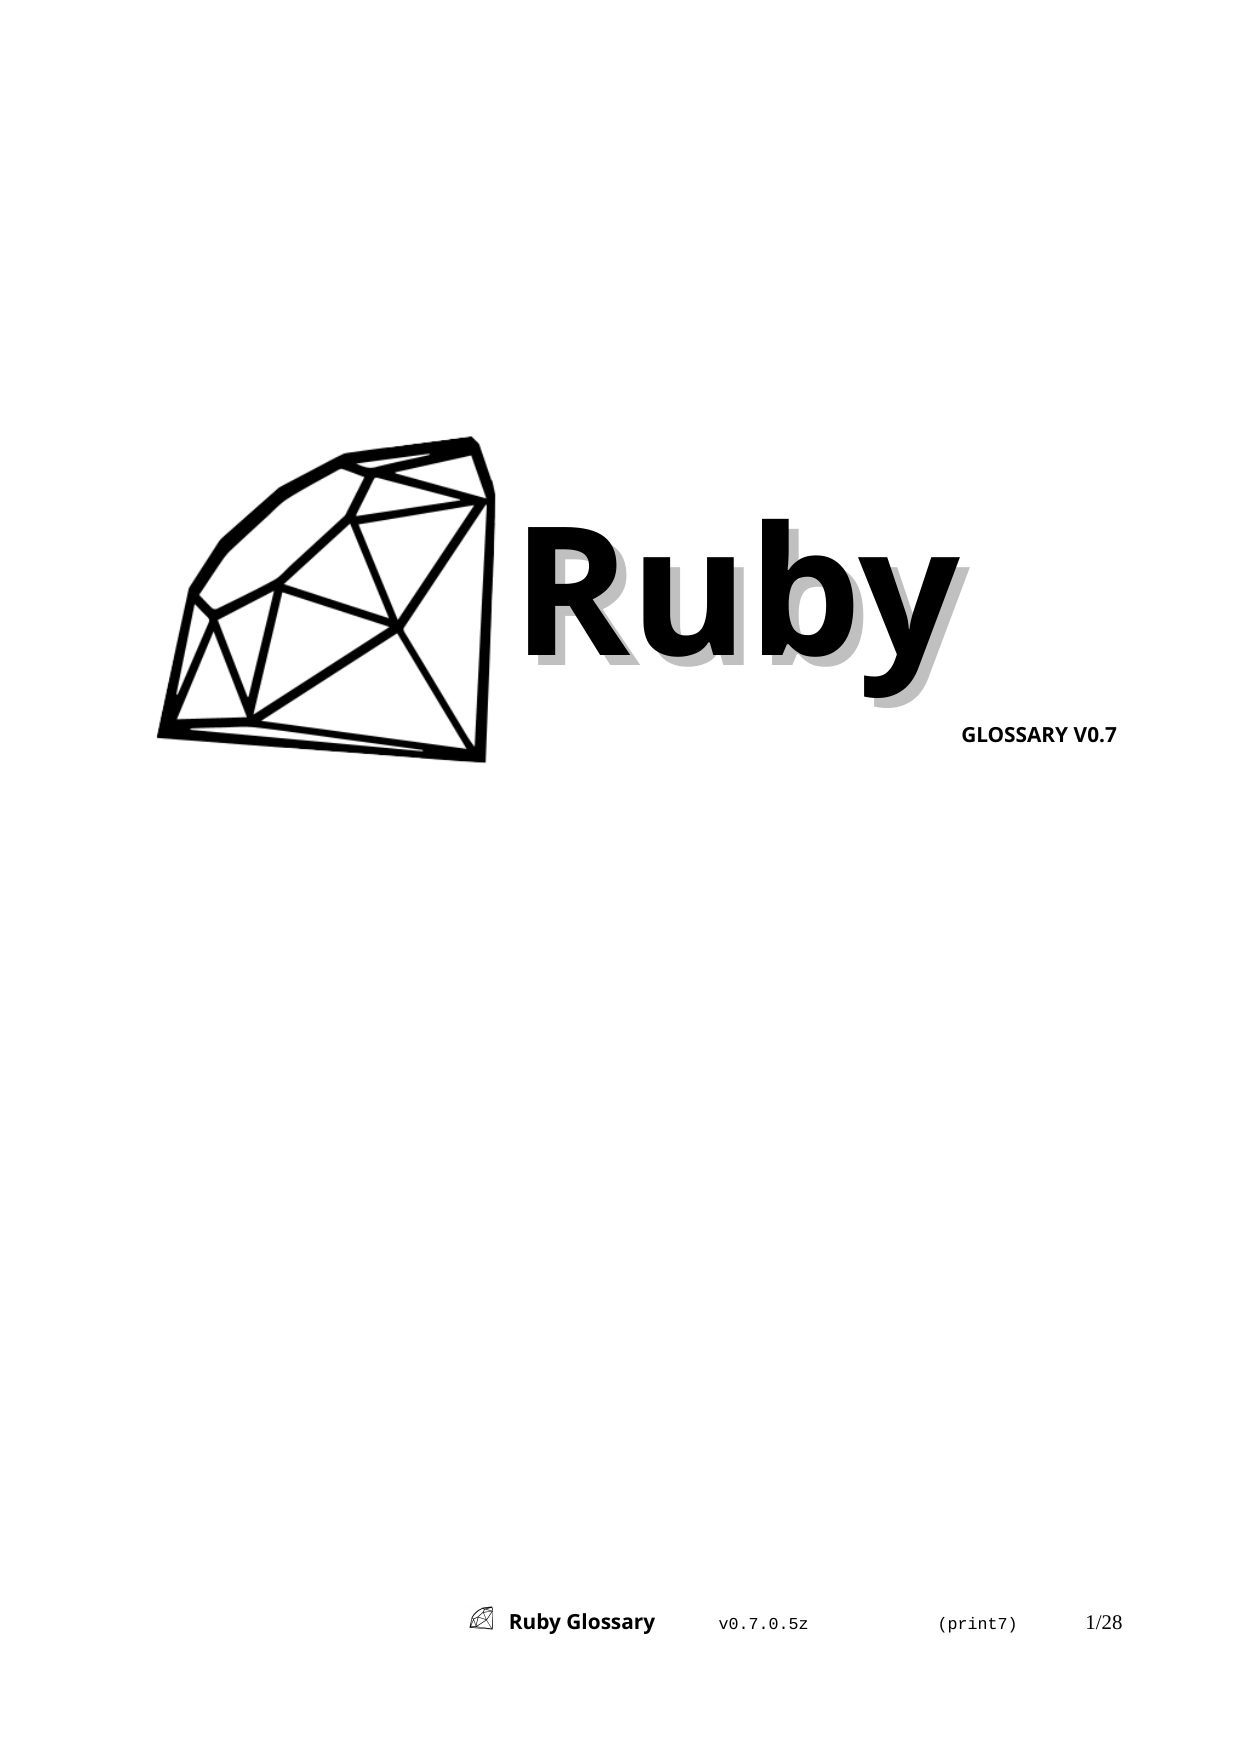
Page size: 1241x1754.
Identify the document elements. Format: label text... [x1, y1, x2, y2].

table_cell [117, 411, 507, 777]
picture [122, 416, 505, 771]
table_header [117, 118, 507, 411]
picture [467, 1605, 493, 1630]
table_cell Ruby GLOSSARY V0.7 [507, 411, 1122, 777]
table_header [507, 118, 1122, 411]
